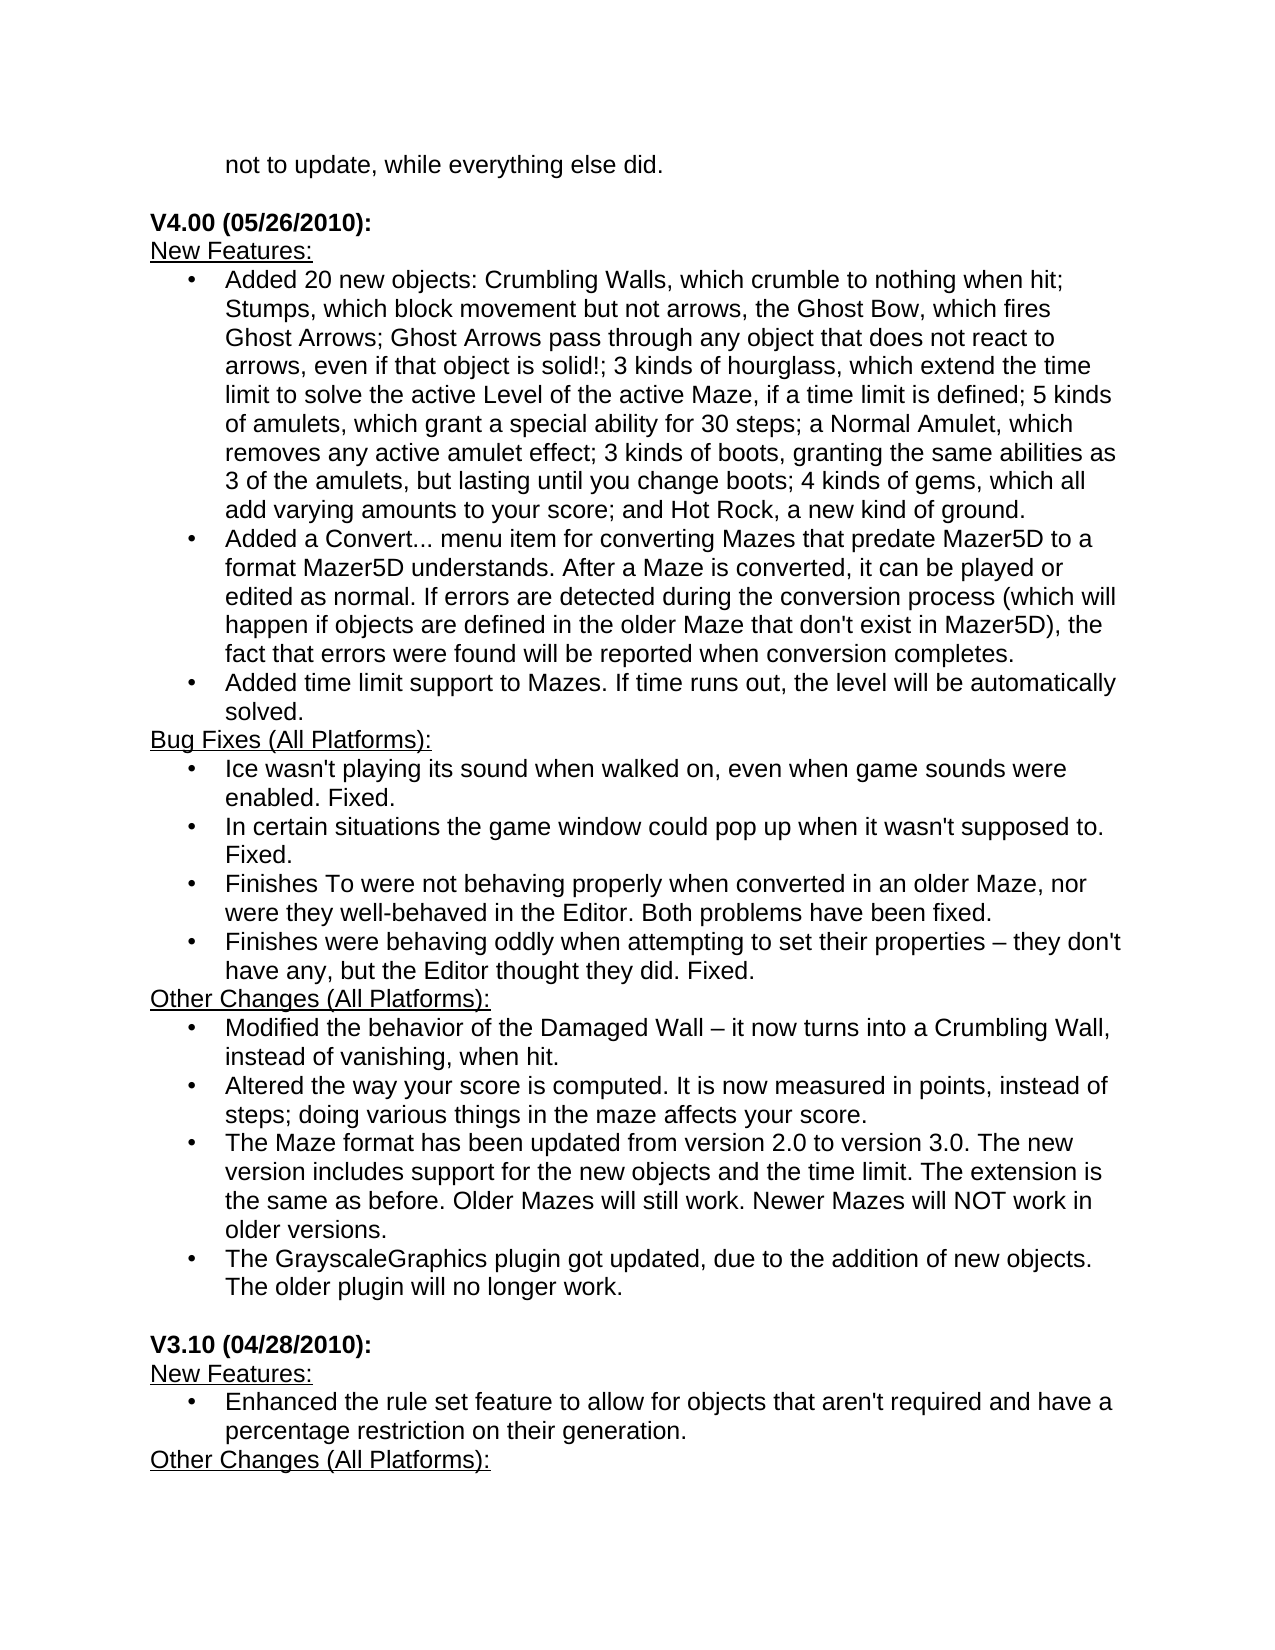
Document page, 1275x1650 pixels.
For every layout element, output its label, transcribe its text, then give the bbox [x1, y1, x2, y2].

text New Features: [150, 236, 1125, 265]
list Finishes To were not behaving properly when converted in an older Maze, nor were they well-behaved in the Editor. Both problems have been fixed. [187, 869, 1125, 927]
list Ice wasn't playing its sound when walked on, even when game sounds were enabled. Fixed. [187, 754, 1125, 812]
text V4.00 (05/26/2010): [150, 207, 1125, 236]
list Added time limit support to Mazes. If time runs out, the level will be automatically solved. [187, 668, 1125, 725]
list The GrayscaleGraphics plugin got updated, due to the addition of new objects. The older plugin will no longer work. [187, 1243, 1125, 1301]
list not to update, while everything else did. [187, 150, 1125, 179]
list Added 20 new objects: Crumbling Walls, which crumble to nothing when hit; Stumps, which block movement but not arrows, the Ghost Bow, which fires Ghost Arrows; Ghost Arrows pass through any object that does not react to arrows, even if that object is solid!; 3 kinds of hourglass, which extend the time limit to solve the active Level of the active Maze, if a time limit is defined; 5 kinds of amulets, which grant a special ability for 30 steps; a Normal Amulet, which removes any active amulet effect; 3 kinds of boots, granting the same abilities as 3 of the amulets, but lasting until you change boots; 4 kinds of gems, which all add varying amounts to your score; and Hot Rock, a new kind of ground. [187, 265, 1125, 524]
text Bug Fixes (All Platforms): [150, 725, 1125, 754]
text V3.10 (04/28/2010): [150, 1330, 1125, 1359]
text New Features: [150, 1359, 1125, 1387]
list In certain situations the game window could pop up when it wasn't supposed to. Fixed. [187, 812, 1125, 869]
list Added a Convert... menu item for converting Mazes that predate Mazer5D to a format Mazer5D understands. After a Maze is converted, it can be played or edited as normal. If errors are detected during the conversion process (which will happen if objects are defined in the older Maze that don't exist in Mazer5D), the fact that errors were found will be reported when conversion completes. [187, 524, 1125, 668]
list Finishes were behaving oddly when attempting to set their properties – they don't have any, but the Editor thought they did. Fixed. [187, 927, 1125, 984]
list The Maze format has been updated from version 2.0 to version 3.0. The new version includes support for the new objects and the time limit. The extension is the same as before. Older Mazes will still work. Newer Mazes will NOT work in older versions. [187, 1128, 1125, 1243]
list Modified the behavior of the Damaged Wall – it now turns into a Crumbling Wall, instead of vanishing, when hit. [187, 1013, 1125, 1071]
list Altered the way your score is computed. It is now measured in points, instead of steps; doing various things in the maze affects your score. [187, 1071, 1125, 1128]
text Other Changes (All Platforms): [150, 1445, 1125, 1474]
list Enhanced the rule set feature to allow for objects that aren't required and have a percentage restriction on their generation. [187, 1387, 1125, 1445]
text Other Changes (All Platforms): [150, 984, 1125, 1013]
